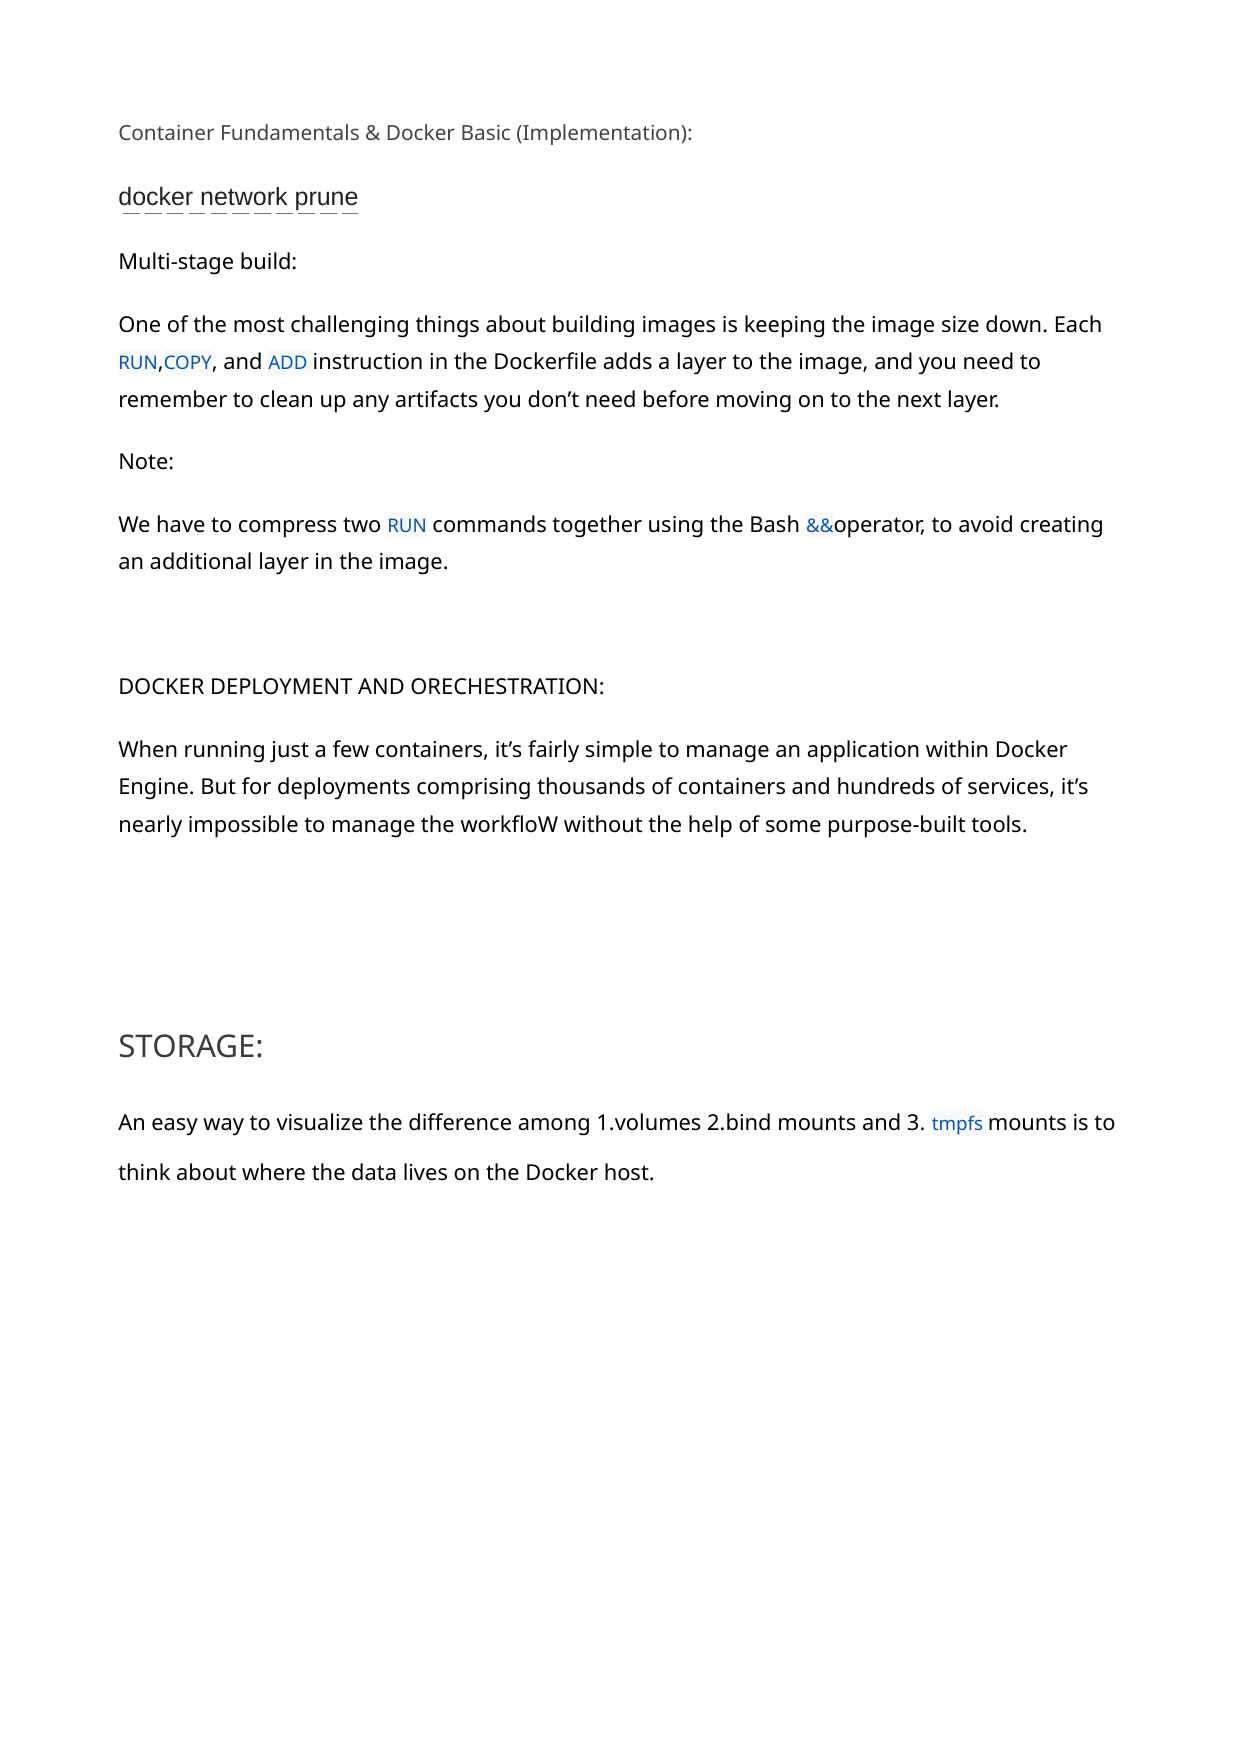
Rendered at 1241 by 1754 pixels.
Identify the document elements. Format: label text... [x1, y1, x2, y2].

text Note: [118, 438, 1122, 476]
subtitle Multi-stage build: [118, 238, 1122, 276]
text STORAGE: [118, 988, 1122, 1066]
text DOCKER DEPLOYMENT AND ORECHESTRATION: [118, 663, 1122, 701]
text We have to compress two RUN commands together using the Bash &&operator, to avoid creating an additional layer in the image. [118, 501, 1122, 576]
text When running just a few containers, it’s fairly simple to manage an application within Docker Engine. But for deployments comprising thousands of containers and hundreds of services, it’s nearly impossible to manage the workfloW without the help of some purpose-built tools. [118, 726, 1122, 838]
text An easy way to visualize the difference among 1.volumes 2.bind mounts and 3. tmpfs mounts is to think about where the data lives on the Docker host. [118, 1087, 1122, 1187]
text docker network prune [118, 176, 1122, 213]
text One of the most challenging things about building images is keeping the image size down. Each RUN,COPY, and ADD instruction in the Dockerfile adds a layer to the image, and you need to remember to clean up any artifacts you don’t need before moving on to the next layer. [118, 301, 1122, 413]
